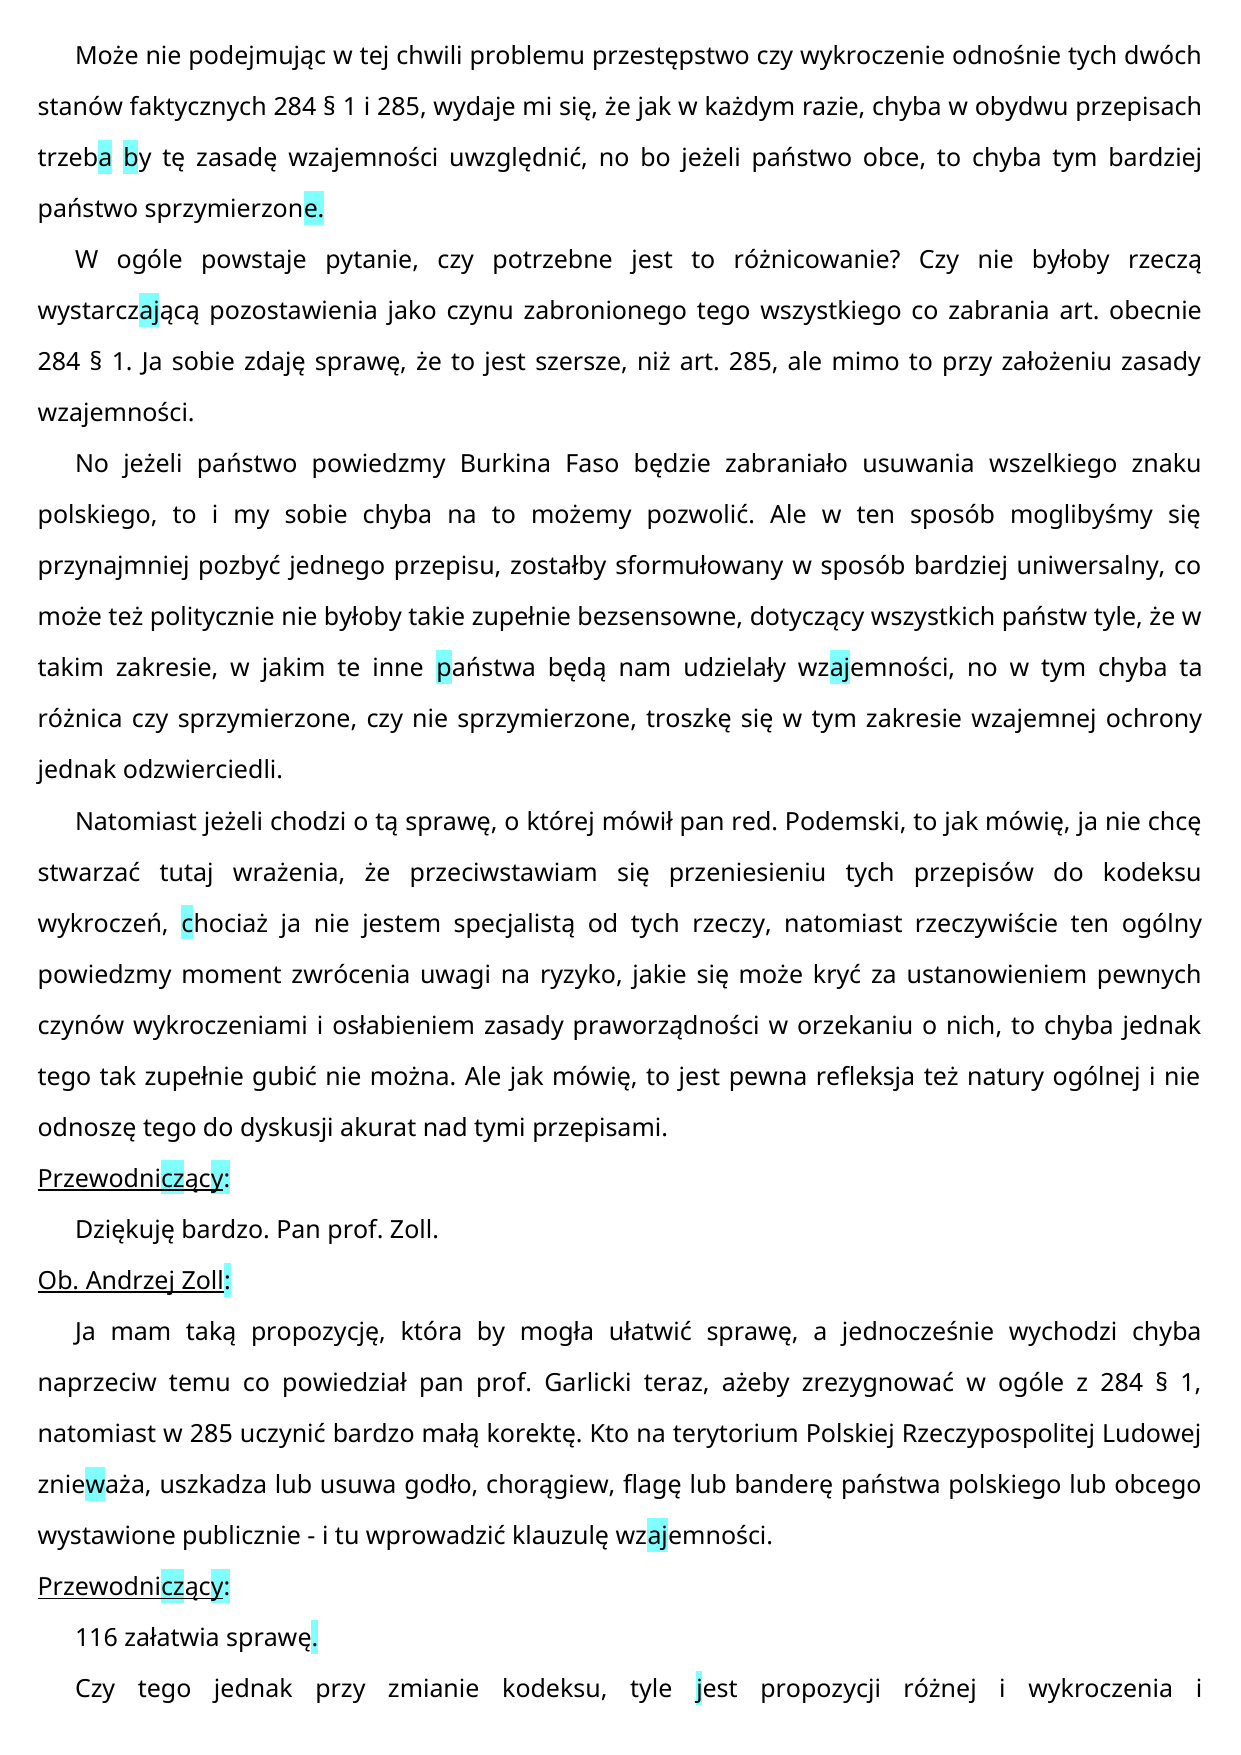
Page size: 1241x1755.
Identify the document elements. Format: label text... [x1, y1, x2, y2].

text Może nie podejmując w tej chwili problemu przestępstwo czy wykroczenie odnośnie tych dwóch stanów faktycznych 284 § 1 i 285, wydaje mi się, że jak w każdym razie, chyba w obydwu przepisach trzeba by tę zasadę wzajemności uwzględnić, no bo jeżeli państwo obce, to chyba tym bardziej państwo sprzymierzone. [37, 37, 1203, 225]
text Przewodniczący: [37, 1569, 1203, 1603]
text Dziękuję bardzo. Pan prof. Zoll. [37, 1211, 1203, 1246]
text W ogóle powstaje pytanie, czy potrzebne jest to różnicowanie? Czy nie byłoby rzeczą wystarczającą pozostawienia jako czynu zabronionego tego wszystkiego co zabrania art. obecnie 284 § 1. Ja sobie zdaję sprawę, że to jest szersze, niż art. 285, ale mimo to przy założeniu zasady wzajemności. [37, 242, 1203, 429]
text Ja mam taką propozycję, która by mogła ułatwić sprawę, a jednocześnie wychodzi chyba naprzeciw temu co powiedział pan prof. Garlicki teraz, ażeby zrezygnować w ogóle z 284 § 1, natomiast w 285 uczynić bardzo małą korektę. Kto na terytorium Polskiej Rzeczypospolitej Ludowej znieważa, uszkadza lub usuwa godło, chorągiew, flagę lub banderę państwa polskiego lub obcego wystawione publicznie - i tu wprowadzić klauzulę wzajemności. [37, 1313, 1203, 1552]
text No jeżeli państwo powiedzmy Burkina Faso będzie zabraniało usuwania wszelkiego znaku polskiego, to i my sobie chyba na to możemy pozwolić. Ale w ten sposób moglibyśmy się przynajmniej pozbyć jednego przepisu, zostałby sformułowany w sposób bardziej uniwersalny, co może też politycznie nie byłoby takie zupełnie bezsensowne, dotyczący wszystkich państw tyle, że w takim zakresie, w jakim te inne państwa będą nam udzielały wzajemności, no w tym chyba ta różnica czy sprzymierzone, czy nie sprzymierzone, troszkę się w tym zakresie wzajemnej ochrony jednak odzwierciedli. [37, 446, 1203, 786]
text Czy tego jednak przy zmianie kodeksu, tyle jest propozycji różnej i wykroczenia i [37, 1671, 1203, 1705]
text Natomiast jeżeli chodzi o tą sprawę, o której mówił pan red. Podemski, to jak mówię, ja nie chcę stwarzać tutaj wrażenia, że przeciwstawiam się przeniesieniu tych przepisów do kodeksu wykroczeń, chociaż ja nie jestem specjalistą od tych rzeczy, natomiast rzeczywiście ten ogólny powiedzmy moment zwrócenia uwagi na ryzyko, jakie się może kryć za ustanowieniem pewnych czynów wykroczeniami i osłabieniem zasady praworządności w orzekaniu o nich, to chyba jednak tego tak zupełnie gubić nie można. Ale jak mówię, to jest pewna refleksja też natury ogólnej i nie odnoszę tego do dyskusji akurat nad tymi przepisami. [37, 803, 1203, 1143]
text Ob. Andrzej Zoll: [37, 1262, 1203, 1297]
text Przewodniczący: [37, 1160, 1203, 1194]
text 116 załatwia sprawę. [37, 1620, 1203, 1654]
